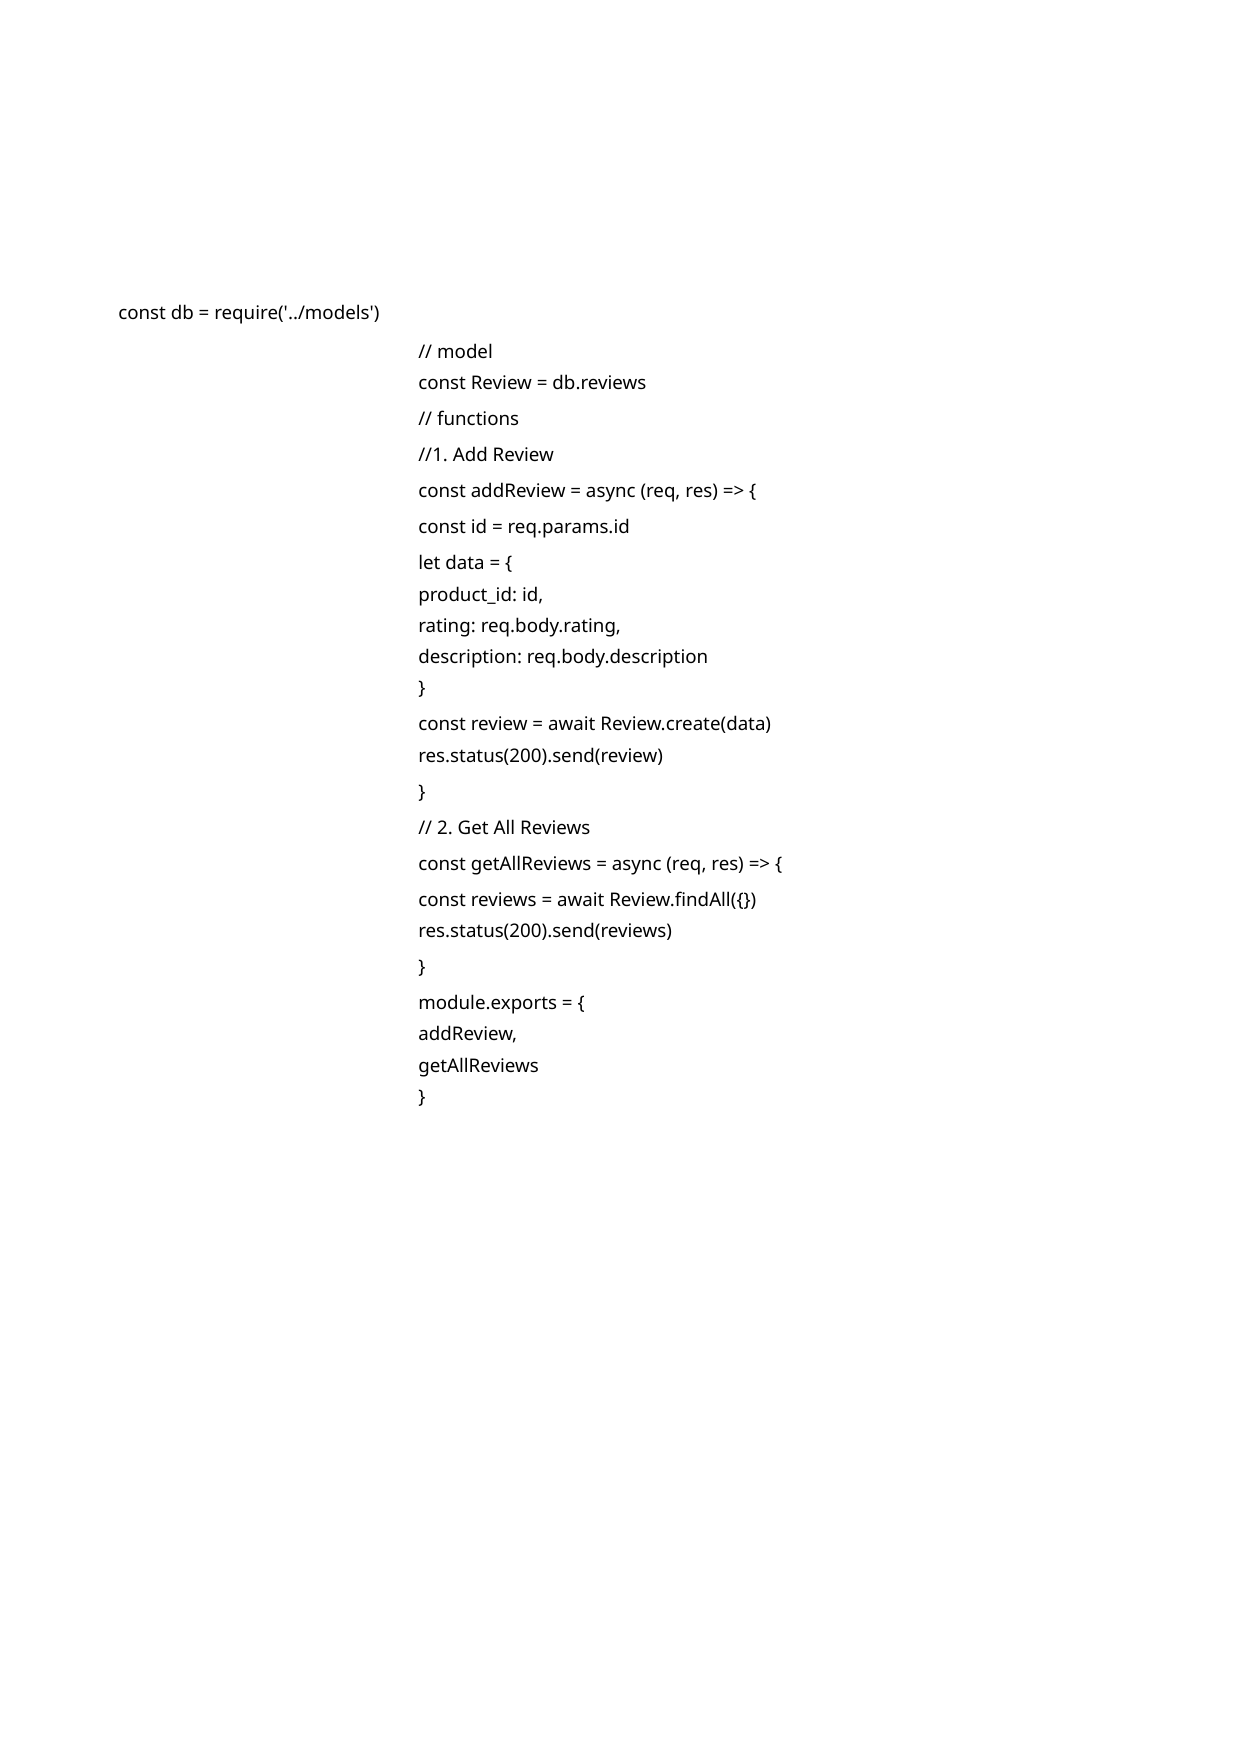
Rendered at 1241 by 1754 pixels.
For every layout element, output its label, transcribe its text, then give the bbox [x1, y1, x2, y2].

table_cell getAllReviews [418, 1046, 852, 1077]
table_cell const review = await Review.create(data) [418, 705, 852, 736]
table_cell [118, 638, 418, 669]
table_cell [118, 503, 418, 508]
table_cell [118, 400, 418, 431]
table_cell product_id: id, [418, 575, 852, 606]
table_cell [118, 804, 418, 808]
table_cell [118, 979, 418, 984]
table_cell module.exports = { [418, 984, 852, 1015]
table_cell [118, 1046, 418, 1077]
table_cell [118, 508, 418, 539]
table_cell description: req.body.description [418, 638, 852, 669]
table_cell [118, 669, 418, 700]
table_cell [418, 768, 852, 772]
table_cell [418, 700, 852, 705]
table_header const db = require('../models') [118, 291, 418, 328]
table_cell [118, 948, 418, 979]
table_cell [118, 808, 418, 839]
table_cell [118, 539, 418, 544]
table_cell [118, 467, 418, 472]
table_cell [118, 844, 418, 876]
table_cell [118, 436, 418, 467]
table_cell [418, 503, 852, 508]
table_cell [118, 768, 418, 772]
table_cell [118, 431, 418, 436]
table_cell const id = req.params.id [418, 508, 852, 539]
table_cell // functions [418, 400, 852, 431]
table_cell } [418, 772, 852, 803]
table_cell [418, 467, 852, 472]
table_cell [118, 876, 418, 880]
table_cell [418, 943, 852, 948]
table_cell [418, 539, 852, 544]
table_cell [418, 876, 852, 880]
table_cell [118, 1078, 418, 1109]
table_cell const getAllReviews = async (req, res) => { [418, 844, 852, 876]
table_cell res.status(200).send(review) [418, 736, 852, 767]
table_cell } [418, 669, 852, 700]
table_cell [418, 840, 852, 844]
table_cell const addReview = async (req, res) => { [418, 472, 852, 503]
table_cell const Review = db.reviews [418, 364, 852, 395]
table_cell addReview, [418, 1015, 852, 1046]
table_cell const reviews = await Review.findAll({}) [418, 880, 852, 912]
table_cell } [418, 948, 852, 979]
table_cell [418, 804, 852, 808]
table_cell } [418, 1078, 852, 1109]
table_cell [118, 395, 418, 400]
table_cell [418, 328, 852, 332]
table_cell [118, 880, 418, 912]
table_cell let data = { [418, 544, 852, 575]
table_cell [118, 700, 418, 705]
table_cell [118, 912, 418, 943]
table_cell // 2. Get All Reviews [418, 808, 852, 839]
table_cell [118, 606, 418, 638]
table_cell [118, 472, 418, 503]
table_cell [418, 979, 852, 984]
table_cell [118, 328, 418, 332]
table_cell [118, 1015, 418, 1046]
table_cell [118, 333, 418, 364]
table_cell // model [418, 333, 852, 364]
table_cell //1. Add Review [418, 436, 852, 467]
table_cell [118, 736, 418, 767]
table_cell [118, 772, 418, 803]
table_cell [418, 395, 852, 400]
table_header [418, 291, 852, 328]
table_cell [118, 575, 418, 606]
table_cell [118, 364, 418, 395]
table_cell [118, 544, 418, 575]
table_cell [418, 431, 852, 436]
table_cell res.status(200).send(reviews) [418, 912, 852, 943]
table_cell [118, 984, 418, 1015]
table_cell rating: req.body.rating, [418, 606, 852, 638]
table_cell [118, 705, 418, 736]
table_cell [118, 840, 418, 844]
table_cell [118, 943, 418, 948]
